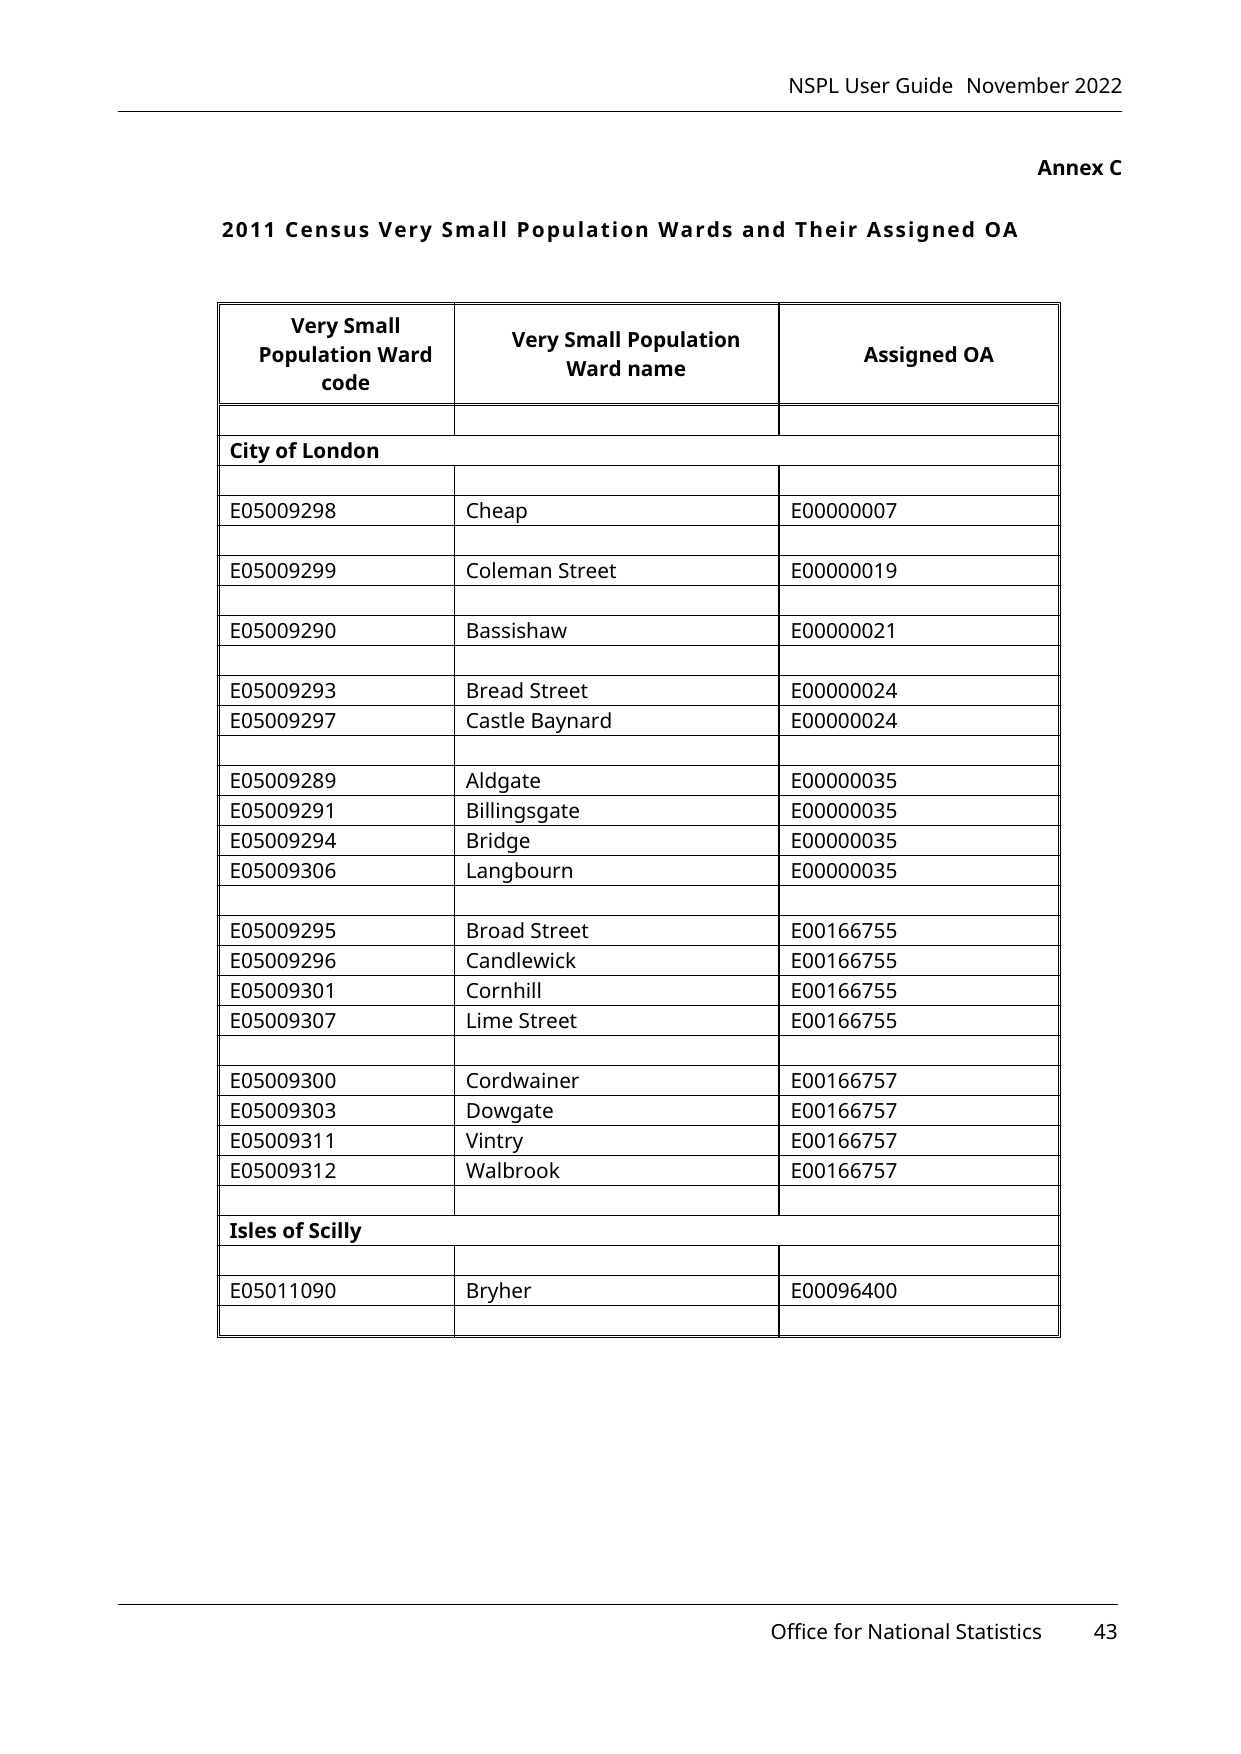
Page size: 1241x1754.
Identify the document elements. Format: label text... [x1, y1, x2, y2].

table_cell E05009290 [220, 616, 454, 644]
table_cell E05009303 [220, 1096, 454, 1124]
table_cell Candlewick [455, 946, 778, 974]
table_cell Cornhill [455, 976, 778, 1004]
table_cell Coleman Street [455, 556, 778, 584]
table_cell [455, 886, 778, 914]
table_cell [780, 526, 1058, 554]
table_cell [455, 646, 778, 674]
table_header Assigned OA [780, 305, 1033, 403]
table_cell [780, 1036, 1058, 1064]
table_cell [220, 1246, 454, 1274]
table_cell E00000024 [780, 706, 1058, 734]
table_cell [780, 1246, 1058, 1274]
table_header Very Small Population Ward name [455, 305, 778, 403]
table_cell [780, 406, 1033, 434]
table_cell [220, 406, 454, 434]
table_cell E00166757 [780, 1096, 1058, 1124]
table_cell Cheap [455, 496, 778, 524]
table_cell E05009307 [220, 1006, 454, 1034]
table_cell E05009295 [220, 916, 454, 944]
table_cell Bryher [455, 1276, 778, 1304]
table_cell [220, 1186, 454, 1214]
table_cell City of London [220, 436, 1033, 464]
table_cell Broad Street [455, 916, 778, 944]
table_cell E05009306 [220, 856, 454, 884]
table_cell [455, 1036, 778, 1064]
table_cell E00000019 [780, 556, 1058, 584]
table_cell [220, 586, 454, 614]
table_cell E00166757 [780, 1126, 1058, 1154]
table_cell Cordwainer [455, 1066, 778, 1094]
table_cell E00166755 [780, 916, 1058, 944]
table_cell Bridge [455, 826, 778, 854]
table_cell Bassishaw [455, 616, 778, 644]
table_cell E00000024 [780, 676, 1058, 704]
table_cell [220, 646, 454, 674]
table_cell E00166755 [780, 1006, 1058, 1034]
table_cell Dowgate [455, 1096, 778, 1124]
table_cell [220, 1036, 454, 1064]
table_cell [220, 736, 454, 764]
table_cell Bread Street [455, 676, 778, 704]
table_cell E00000035 [780, 796, 1058, 824]
table_cell E00096400 [780, 1276, 1058, 1304]
subtitle 2011 Census Very Small Population Wards and Their Assigned OA [118, 219, 1122, 242]
table_header Very Small Population Ward code [220, 305, 454, 403]
table_cell E05009294 [220, 826, 454, 854]
table_cell [780, 466, 1035, 494]
table_cell E00166757 [780, 1156, 1058, 1184]
table_cell E00166755 [780, 946, 1058, 974]
table_cell [455, 526, 778, 554]
table_cell Billingsgate [455, 796, 778, 824]
table_cell Langbourn [455, 856, 778, 884]
table_cell E05009291 [220, 796, 454, 824]
table_cell [780, 886, 1058, 914]
table_cell [220, 466, 454, 494]
table_cell [455, 1306, 778, 1334]
table_cell [455, 1246, 778, 1274]
text Annex C [118, 153, 1122, 182]
table_cell [455, 466, 778, 494]
table_cell [780, 1306, 1058, 1334]
table_cell E05009289 [220, 766, 454, 794]
table_cell E00000035 [780, 856, 1058, 884]
table_cell E00000035 [780, 826, 1058, 854]
table_cell [455, 1186, 778, 1214]
table_cell [455, 736, 778, 764]
table_cell [780, 646, 1058, 674]
table_cell E05009298 [220, 496, 454, 524]
table_cell [220, 1306, 454, 1334]
table_cell Castle Baynard [455, 706, 778, 734]
table_cell E05009299 [220, 556, 454, 584]
table_cell E05009293 [220, 676, 454, 704]
table_cell E05009300 [220, 1066, 454, 1094]
table_cell [780, 1186, 1058, 1214]
table_cell Aldgate [455, 766, 778, 794]
table_cell Walbrook [455, 1156, 778, 1184]
table_cell [780, 586, 1058, 614]
table_cell E00166757 [780, 1066, 1058, 1094]
table_cell E05009311 [220, 1126, 454, 1154]
table_cell E05009301 [220, 976, 454, 1004]
table_cell E00166755 [780, 976, 1058, 1004]
table_cell E00000007 [780, 496, 1058, 524]
table_cell E00000035 [780, 766, 1058, 794]
table_cell E05011090 [220, 1276, 454, 1304]
table_cell E05009296 [220, 946, 454, 974]
table_cell Vintry [455, 1126, 778, 1154]
table_cell E05009312 [220, 1156, 454, 1184]
table_cell Lime Street [455, 1006, 778, 1034]
table_cell [455, 586, 778, 614]
table_cell E05009297 [220, 706, 454, 734]
table_cell [780, 736, 1058, 764]
table_cell [455, 406, 778, 434]
table_cell [220, 526, 454, 554]
table_cell [220, 886, 454, 914]
table_cell E00000021 [780, 616, 1058, 644]
table_cell Isles of Scilly [220, 1216, 1058, 1244]
